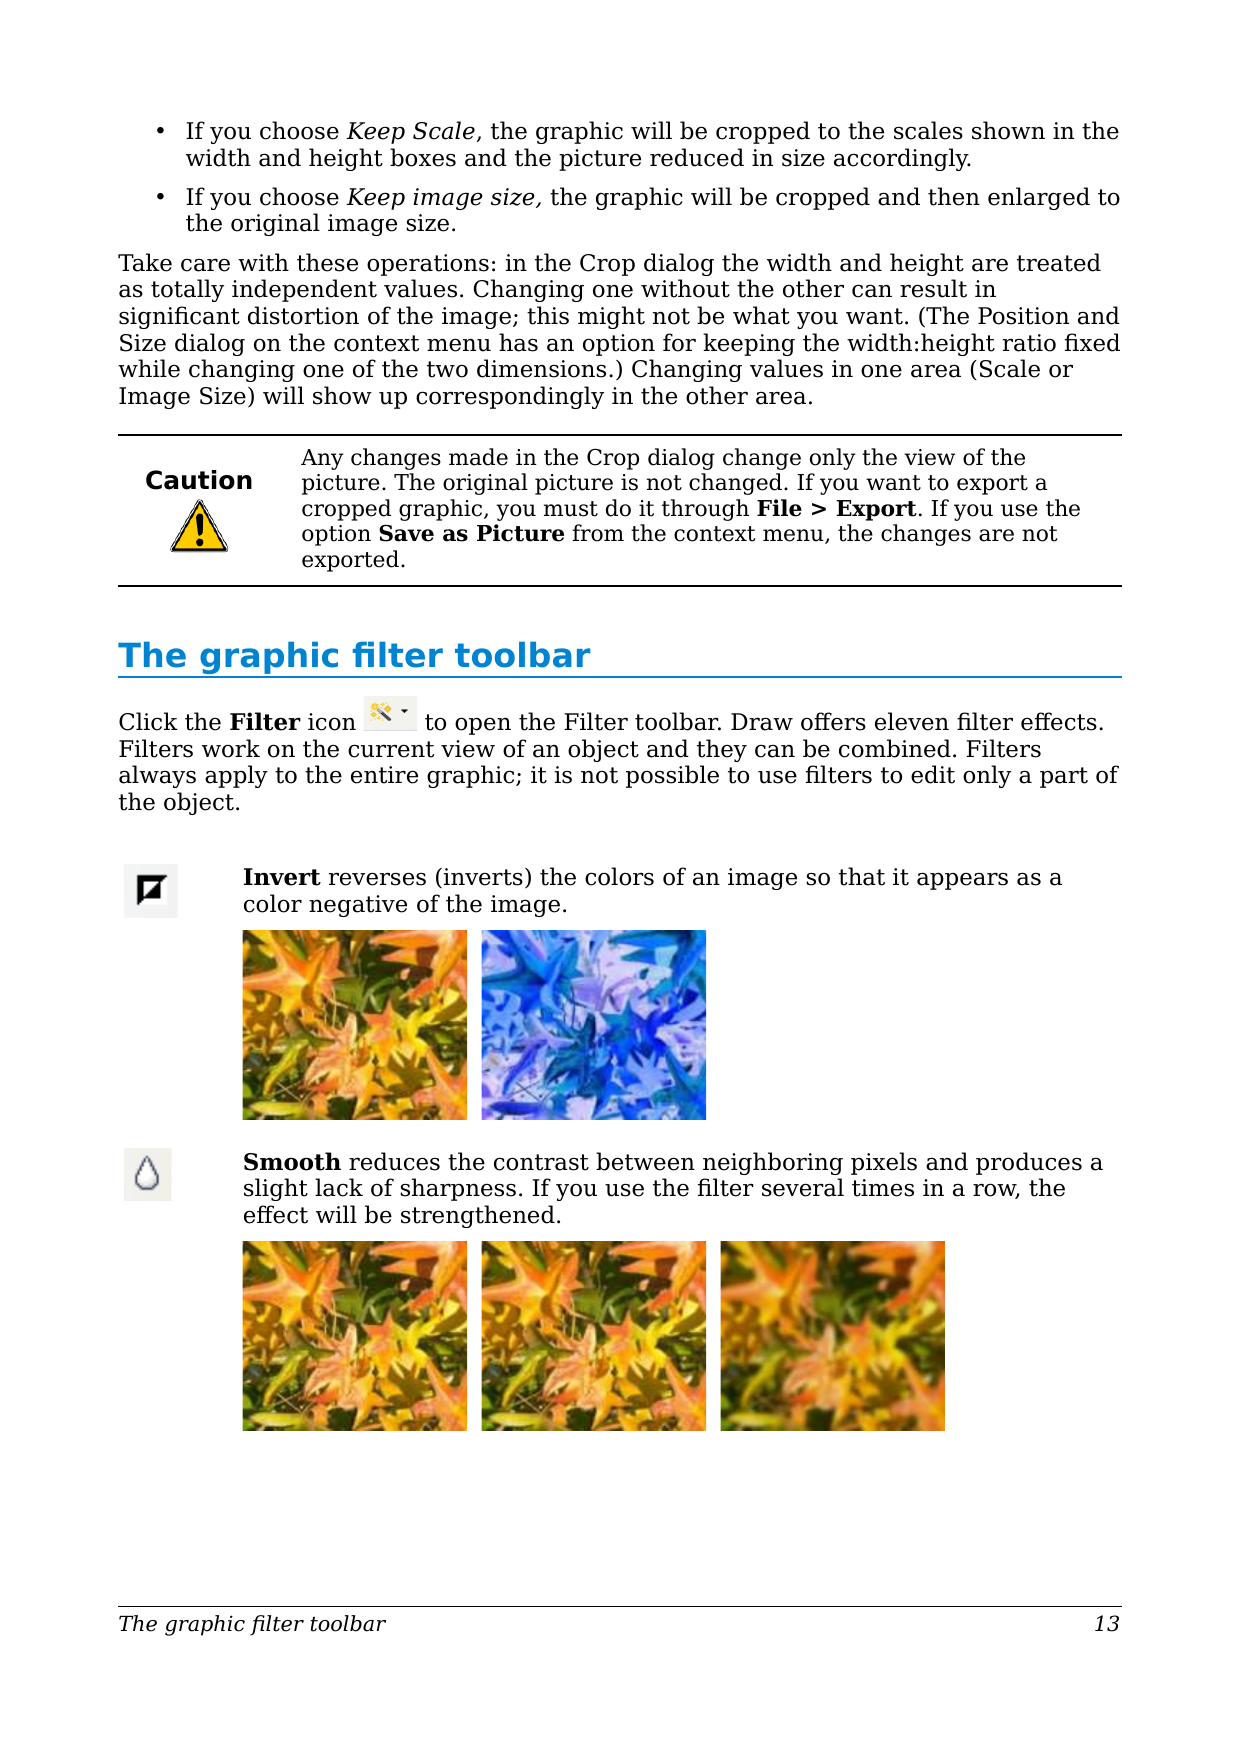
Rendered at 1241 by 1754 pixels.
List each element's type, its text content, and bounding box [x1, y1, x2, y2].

picture [166, 495, 232, 556]
picture [363, 696, 418, 731]
table_cell [118, 1143, 237, 1454]
table_cell Smooth reduces the contrast between neighboring pixels and produces a slight lack of sharpness. If you use the filter several times in a row, the effect will be strengthened. [237, 1143, 1122, 1454]
picture [123, 1148, 172, 1201]
picture [481, 930, 707, 1120]
list If you choose Keep Scale, the graphic will be cropped to the scales shown in the width and height boxes and the picture reduced in size accordingly. [156, 118, 1122, 171]
table_header Any changes made in the Crop dialog change only the view of the picture. The original picture is not changed. If you want to export a cropped graphic, you must do it through File > Export. If you use the option Save as Picture from the context menu, the changes are not exported. [280, 436, 1122, 585]
list If you choose Keep image size, the graphic will be cropped and then enlarged to the original image size. [156, 184, 1122, 237]
subtitle The graphic filter toolbar [118, 637, 1122, 676]
table_header [118, 858, 237, 1143]
text Click the Filter icon to open the Filter toolbar. Draw offers eleven filter effects. Filters work on the current view of an object and they can be combined. Filters always apply to the entire graphic; it is not possible to use filters to edit only a part of the object. [118, 697, 1122, 816]
picture [720, 1241, 945, 1431]
picture [123, 864, 178, 918]
picture [242, 930, 468, 1120]
table_header Invert reverses (inverts) the colors of an image so that it appears as a color negative of the image. [237, 858, 1122, 1143]
table_header Caution [118, 436, 280, 585]
picture [242, 1241, 468, 1431]
text Take care with these operations: in the Crop dialog the width and height are treated as totally independent values. Changing one without the other can result in significant distortion of the image; this might not be what you want. (The Position and Size dialog on the context menu has an option for keeping the width:height ratio fixed while changing one of the two dimensions.) Changing values in one area (Scale or Image Size) will show up correspondingly in the other area. [118, 250, 1122, 410]
picture [481, 1241, 707, 1431]
